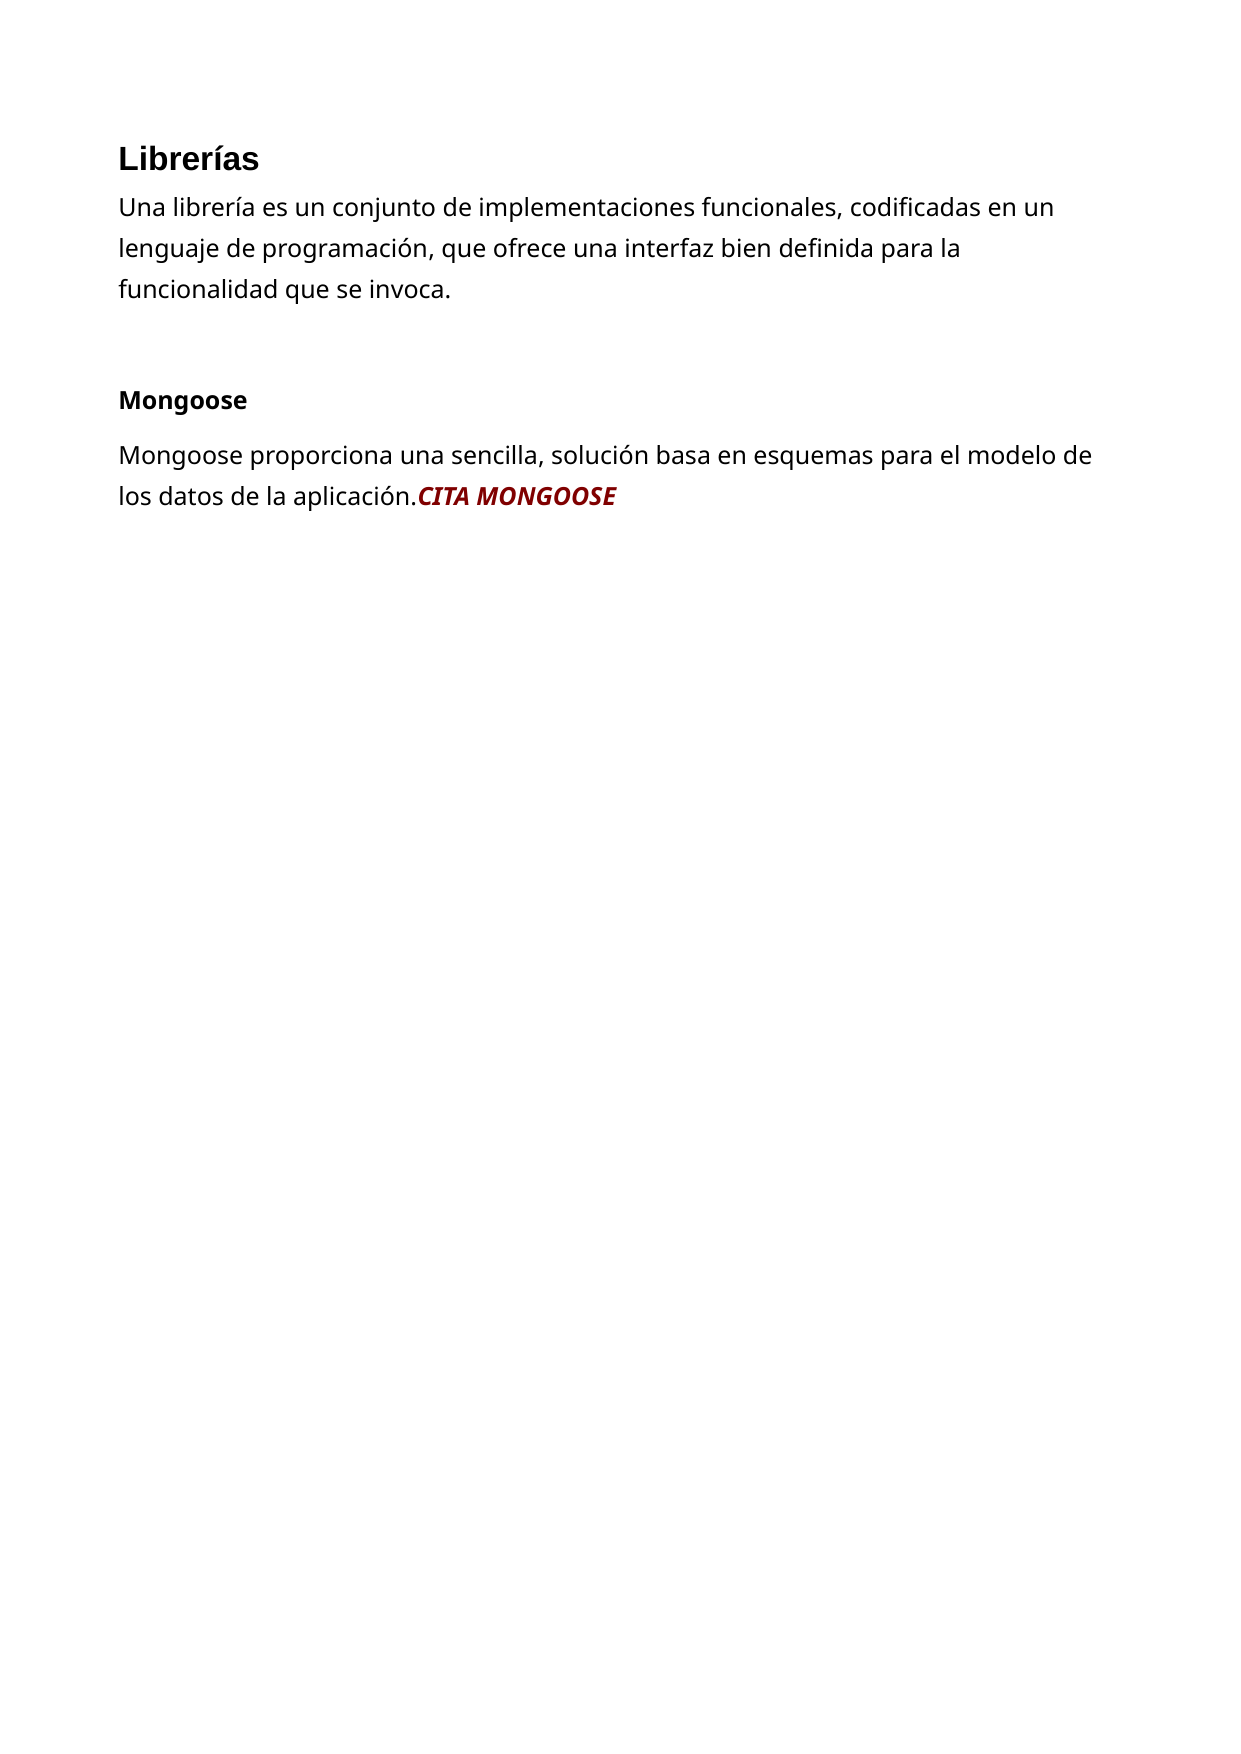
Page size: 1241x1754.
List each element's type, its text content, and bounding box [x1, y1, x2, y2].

subtitle Mongoose [118, 383, 1122, 417]
subtitle Una librería es un conjunto de implementaciones funcionales, codificadas en un lenguaje de programación, que ofrece una interfaz bien definida para la funcionalidad que se invoca. [118, 190, 1122, 306]
subtitle Mongoose proporciona una sencilla, solución basa en esquemas para el modelo de los datos de la aplicación.CITA MONGOOSE [118, 438, 1122, 513]
subtitle Librerías [118, 139, 1122, 178]
